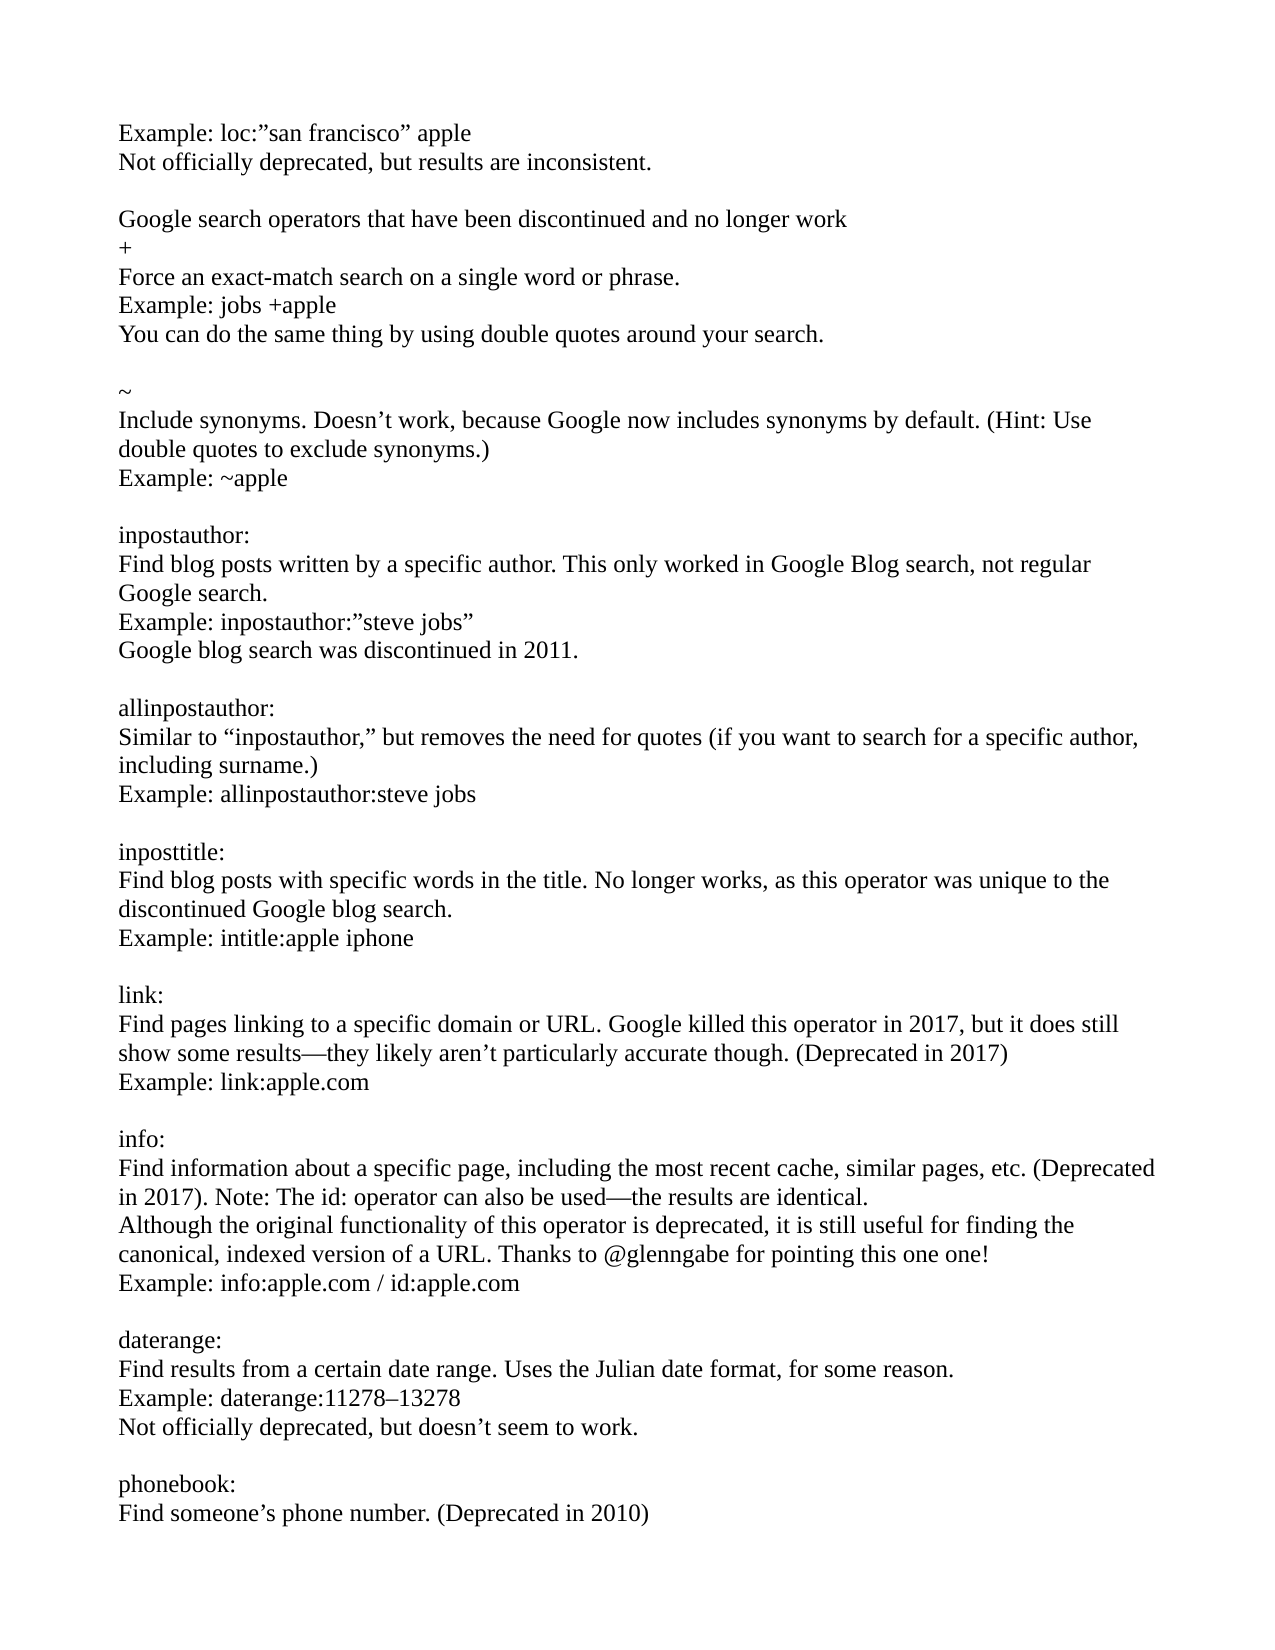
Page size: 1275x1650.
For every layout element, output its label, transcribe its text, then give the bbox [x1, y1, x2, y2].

text link: [118, 981, 1157, 1009]
text Example: info:apple.com / id:apple.com [118, 1268, 1157, 1297]
text Google blog search was discontinued in 2011. [118, 636, 1157, 664]
text allinpostauthor: [118, 693, 1157, 722]
text inpostauthor: [118, 521, 1157, 549]
text Example: jobs +apple [118, 291, 1157, 319]
text Google search operators that have been discontinued and no longer work [118, 204, 1157, 233]
text Force an exact-match search on a single word or phrase. [118, 262, 1157, 291]
text Example: daterange:11278–13278 [118, 1383, 1157, 1412]
text Similar to “inpostauthor,” but removes the need for quotes (if you want to search for a specific author, including surname.) [118, 722, 1157, 779]
text Example: allinpostauthor:steve jobs [118, 779, 1157, 808]
text Find results from a certain date range. Uses the Julian date format, for some reason. [118, 1354, 1157, 1383]
text info: [118, 1124, 1157, 1153]
text Find blog posts written by a specific author. This only worked in Google Blog search, not regular Google search. [118, 549, 1157, 607]
text Find information about a specific page, including the most recent cache, similar pages, etc. (Deprecated in 2017). Note: The id: operator can also be used—the results are identical. [118, 1153, 1157, 1211]
text Find blog posts with specific words in the title. No longer works, as this operator was unique to the discontinued Google blog search. [118, 866, 1157, 923]
text Include synonyms. Doesn’t work, because Google now includes synonyms by default. (Hint: Use double quotes to exclude synonyms.) [118, 406, 1157, 463]
text Example: inpostauthor:”steve jobs” [118, 607, 1157, 636]
text + [118, 233, 1157, 262]
text Not officially deprecated, but results are inconsistent. [118, 147, 1157, 176]
text Although the original functionality of this operator is deprecated, it is still useful for finding the canonical, indexed version of a URL. Thanks to @glenngabe for pointing this one one! [118, 1211, 1157, 1268]
text ~ [118, 377, 1157, 406]
text Example: link:apple.com [118, 1067, 1157, 1096]
text Example: ~apple [118, 463, 1157, 492]
text You can do the same thing by using double quotes around your search. [118, 319, 1157, 348]
text daterange: [118, 1326, 1157, 1354]
text Example: intitle:apple iphone [118, 923, 1157, 952]
text phonebook: [118, 1469, 1157, 1498]
text inposttitle: [118, 837, 1157, 866]
text Find pages linking to a specific domain or URL. Google killed this operator in 2017, but it does still show some results—they likely aren’t particularly accurate though. (Deprecated in 2017) [118, 1009, 1157, 1067]
text Example: loc:”san francisco” apple [118, 118, 1157, 147]
text Not officially deprecated, but doesn’t seem to work. [118, 1412, 1157, 1441]
text Find someone’s phone number. (Deprecated in 2010) [118, 1498, 1157, 1527]
